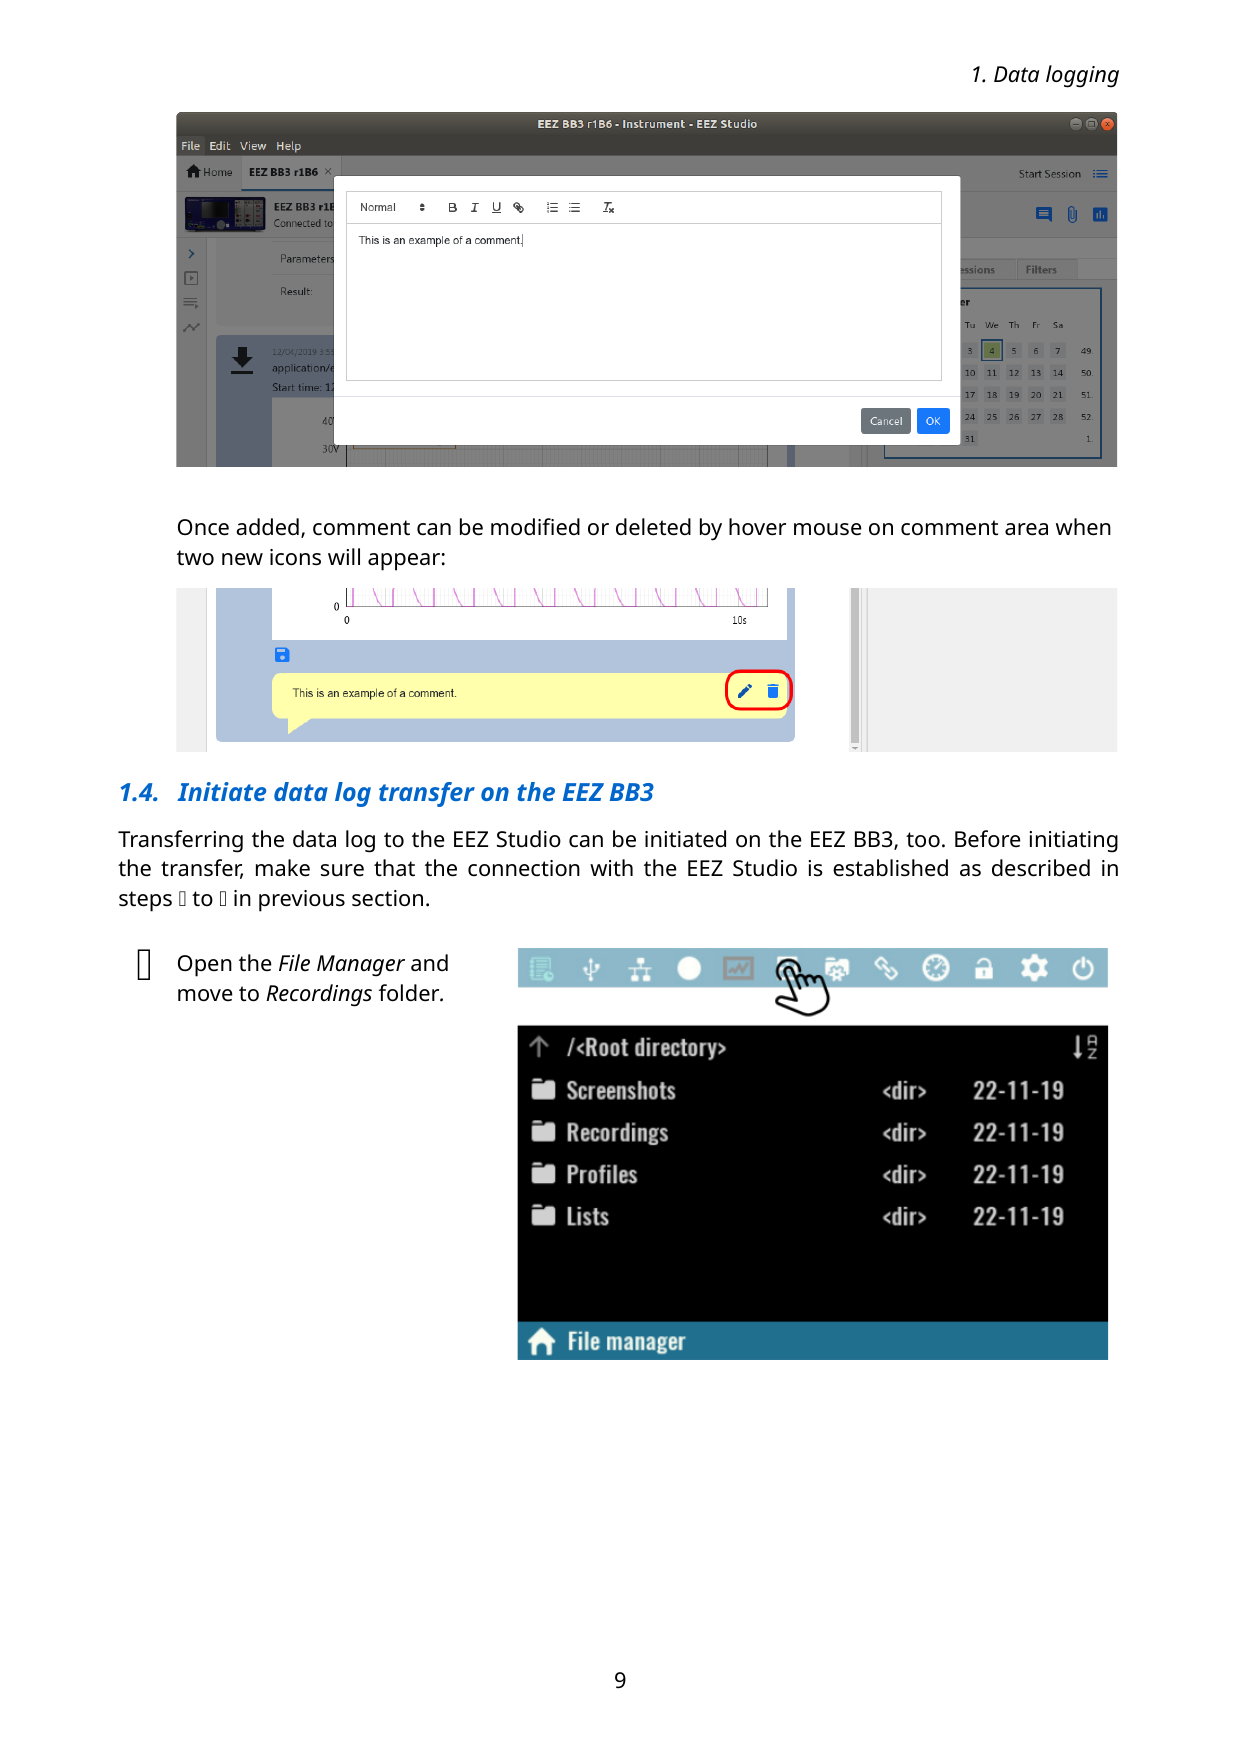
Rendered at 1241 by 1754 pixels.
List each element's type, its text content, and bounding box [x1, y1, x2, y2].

table_header  [118, 943, 171, 1383]
table_cell [171, 107, 1123, 489]
text Transferring the data log to the EEZ Studio can be initiated on the EEZ BB3, too. Before initiating the transfer, make sure that the connection with the EEZ Studio is established as described in steps  to  in previous section. [118, 823, 1122, 913]
table_header Once added, comment can be modified or deleted by hover mouse on comment area when two new icons will appear: [171, 506, 1123, 775]
table_header [118, 506, 171, 775]
subtitle Initiate data log transfer on the EEZ BB3 [118, 775, 1122, 809]
table_header Open the File Manager and move to Recordings folder. [171, 943, 503, 1383]
table_header [503, 949, 1123, 1383]
table_header [503, 943, 1123, 948]
picture [176, 112, 1118, 467]
picture [176, 588, 1118, 752]
table_cell [118, 107, 171, 489]
picture [517, 948, 1109, 1360]
